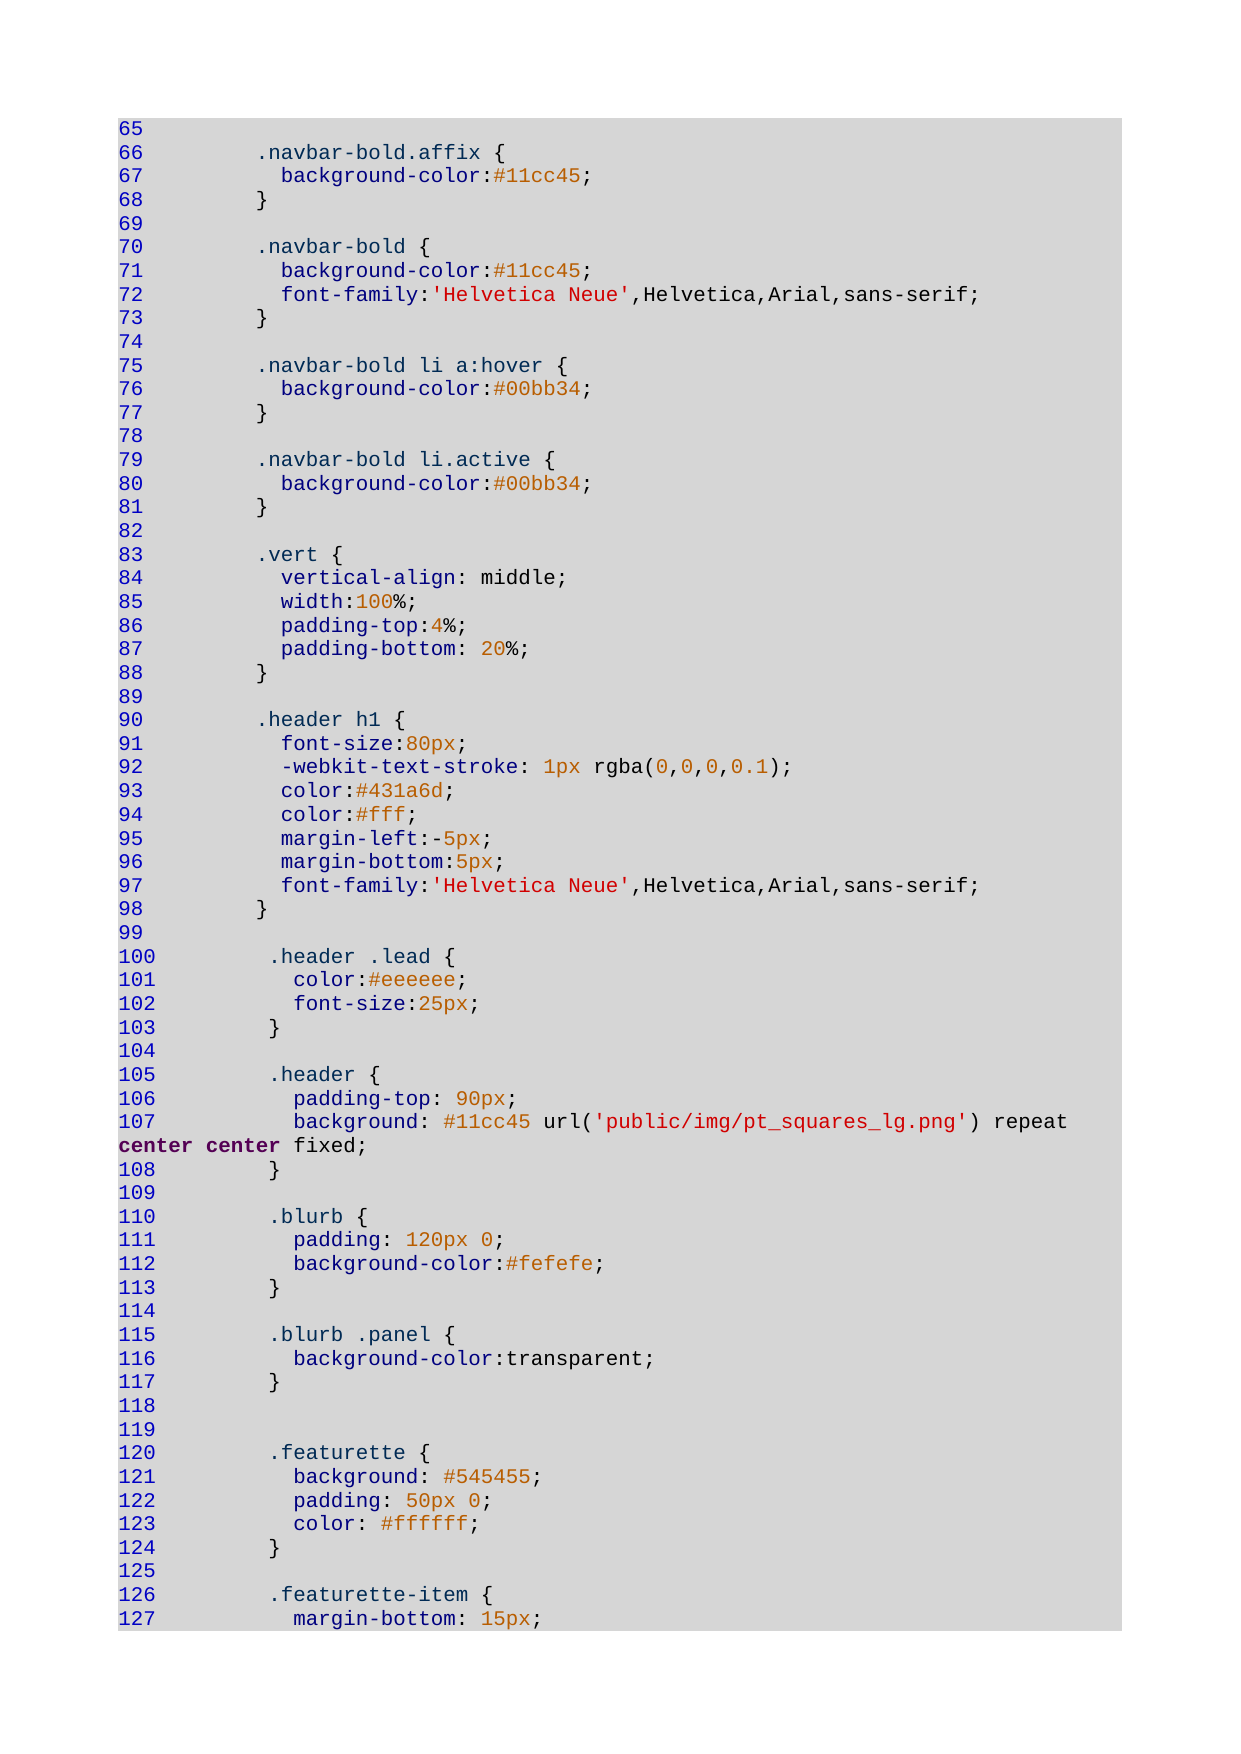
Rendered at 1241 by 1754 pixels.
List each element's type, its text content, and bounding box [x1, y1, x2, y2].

text 95 margin-left:-5px; [118, 827, 1122, 851]
text 120 .featurette { [118, 1442, 1122, 1466]
text 85 width:100%; [118, 591, 1122, 615]
text 110 .blurb { [118, 1206, 1122, 1229]
text 104 [118, 1040, 1122, 1064]
text 118 [118, 1395, 1122, 1419]
text 105 .header { [118, 1064, 1122, 1088]
text 109 [118, 1182, 1122, 1206]
text 123 color: #ffffff; [118, 1513, 1122, 1537]
text 81 } [118, 496, 1122, 520]
text 69 [118, 213, 1122, 236]
text 103 } [118, 1017, 1122, 1040]
text 87 padding-bottom: 20%; [118, 638, 1122, 662]
text 80 background-color:#00bb34; [118, 473, 1122, 496]
text 83 .vert { [118, 544, 1122, 567]
text 97 font-family:'Helvetica Neue',Helvetica,Arial,sans-serif; [118, 875, 1122, 898]
text 88 } [118, 662, 1122, 686]
text 111 padding: 120px 0; [118, 1229, 1122, 1253]
text 89 [118, 686, 1122, 709]
text 126 .featurette-item { [118, 1584, 1122, 1608]
text 79 .navbar-bold li.active { [118, 449, 1122, 473]
text 101 color:#eeeeee; [118, 969, 1122, 993]
text 116 background-color:transparent; [118, 1348, 1122, 1371]
text 125 [118, 1561, 1122, 1584]
text 78 [118, 426, 1122, 449]
text 73 } [118, 307, 1122, 331]
text 98 } [118, 898, 1122, 922]
text 91 font-size:80px; [118, 733, 1122, 757]
text 113 } [118, 1277, 1122, 1300]
text 92 -webkit-text-stroke: 1px rgba(0,0,0,0.1); [118, 757, 1122, 780]
text 77 } [118, 402, 1122, 426]
text 71 background-color:#11cc45; [118, 260, 1122, 284]
text 94 color:#fff; [118, 804, 1122, 827]
text 124 } [118, 1537, 1122, 1561]
text 90 .header h1 { [118, 709, 1122, 733]
text 122 padding: 50px 0; [118, 1489, 1122, 1513]
text 76 background-color:#00bb34; [118, 378, 1122, 402]
text 121 background: #545455; [118, 1466, 1122, 1489]
text 74 [118, 331, 1122, 354]
text 102 font-size:25px; [118, 993, 1122, 1017]
text 84 vertical-align: middle; [118, 567, 1122, 591]
text 106 padding-top: 90px; [118, 1088, 1122, 1111]
text 86 padding-top:4%; [118, 615, 1122, 638]
text 93 color:#431a6d; [118, 780, 1122, 804]
text 82 [118, 520, 1122, 544]
text 114 [118, 1300, 1122, 1324]
text 117 } [118, 1371, 1122, 1395]
text 112 background-color:#fefefe; [118, 1253, 1122, 1277]
text 96 margin-bottom:5px; [118, 851, 1122, 875]
text 107 background: #11cc45 url('public/img/pt_squares_lg.png') repeat center center fixed; [118, 1111, 1122, 1158]
text 68 } [118, 189, 1122, 213]
text 65 [118, 118, 1122, 142]
text 100 .header .lead { [118, 946, 1122, 969]
text 127 margin-bottom: 15px; [118, 1608, 1122, 1631]
text 67 background-color:#11cc45; [118, 165, 1122, 189]
text 66 .navbar-bold.affix { [118, 142, 1122, 165]
text 70 .navbar-bold { [118, 236, 1122, 260]
text 75 .navbar-bold li a:hover { [118, 354, 1122, 378]
text 99 [118, 922, 1122, 946]
text 119 [118, 1419, 1122, 1442]
text 108 } [118, 1158, 1122, 1182]
text 115 .blurb .panel { [118, 1324, 1122, 1348]
text 72 font-family:'Helvetica Neue',Helvetica,Arial,sans-serif; [118, 284, 1122, 307]
